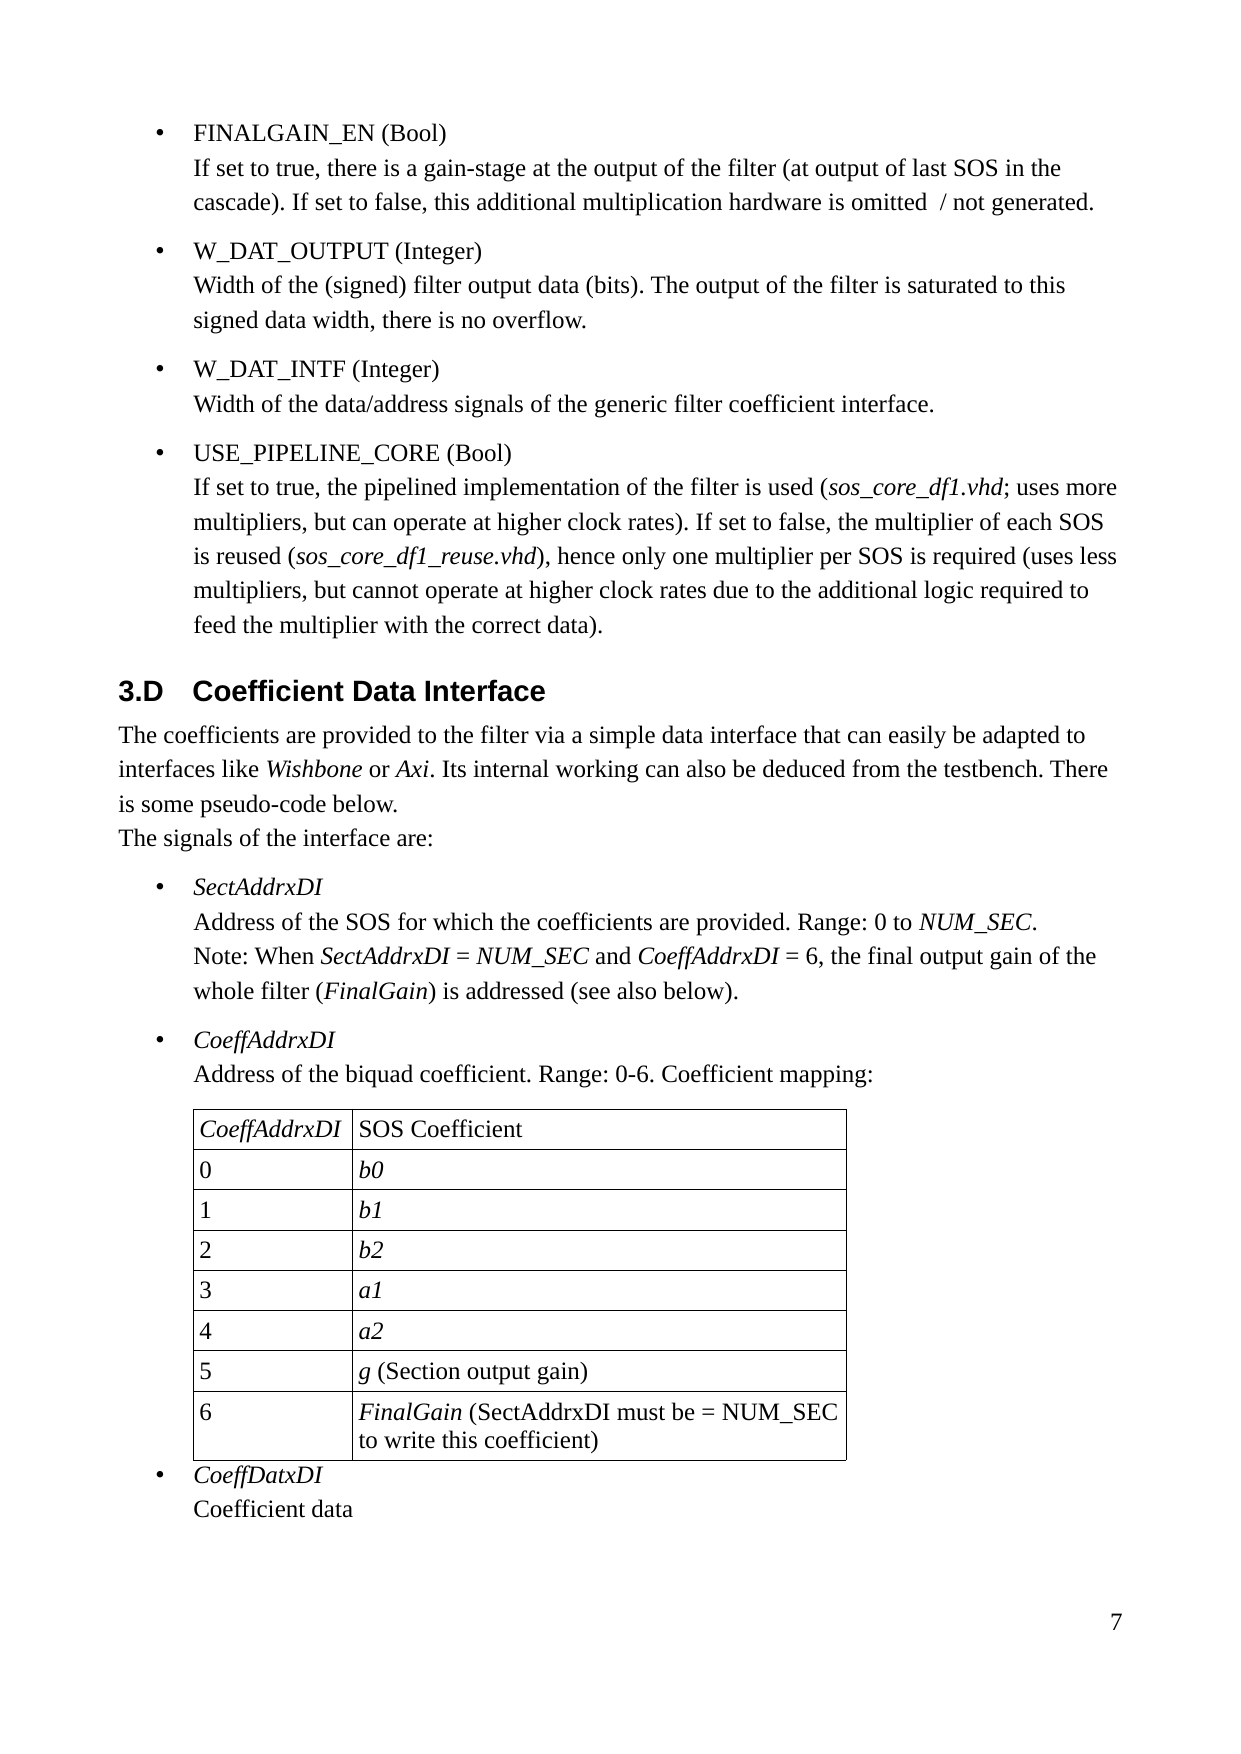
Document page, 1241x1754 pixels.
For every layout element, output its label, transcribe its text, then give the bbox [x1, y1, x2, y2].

table_cell b1 [353, 1190, 846, 1229]
list SectAddrxDI Address of the SOS for which the coefficients are provided. Range: 0 to NUM_SEC. Note: When SectAddrxDI = NUM_SEC and CoeffAddrxDI = 6, the final output gain of the whole filter (FinalGain) is addressed (see also below). [156, 872, 1122, 1005]
list W_DAT_INTF (Integer) Width of the data/address signals of the generic filter coefficient interface. [156, 354, 1122, 417]
table_cell a1 [353, 1271, 846, 1310]
list CoeffDatxDI Coefficient data [156, 1460, 1122, 1523]
text The coefficients are provided to the filter via a simple data interface that can easily be adapted to interfaces like Wishbone or Axi. Its internal working can also be deduced from the testbench. There is some pseudo-code below. The signals of the interface are: [118, 720, 1122, 852]
table_cell 6 [194, 1392, 352, 1460]
table_cell a2 [353, 1311, 846, 1350]
table_header CoeffAddrxDI [194, 1110, 352, 1149]
table_cell FinalGain (SectAddrxDI must be = NUM_SEC to write this coefficient) [353, 1392, 846, 1460]
list FINALGAIN_EN (Bool) If set to true, there is a gain-stage at the output of the filter (at output of last SOS in the cascade). If set to false, this additional multiplication hardware is omitted / not generated. [156, 118, 1122, 216]
table_cell 3 [194, 1271, 352, 1310]
table_cell b0 [353, 1150, 846, 1189]
table_cell 0 [194, 1150, 352, 1189]
list W_DAT_OUTPUT (Integer) Width of the (signed) filter output data (bits). The output of the filter is saturated to this signed data width, there is no overflow. [156, 236, 1122, 334]
list CoeffAddrxDI Address of the biquad coefficient. Range: 0-6. Coefficient mapping: [156, 1025, 1122, 1088]
table_cell 2 [194, 1231, 352, 1270]
table_cell g (Section output gain) [353, 1351, 846, 1391]
table_header SOS Coefficient [353, 1110, 846, 1149]
table_cell 1 [194, 1190, 352, 1229]
subtitle Coefficient Data Interface [118, 674, 1122, 707]
table_cell 4 [194, 1311, 352, 1350]
table_cell 5 [194, 1351, 352, 1391]
table_cell b2 [353, 1231, 846, 1270]
list USE_PIPELINE_CORE (Bool) If set to true, the pipelined implementation of the filter is used (sos_core_df1.vhd; uses more multipliers, but can operate at higher clock rates). If set to false, the multiplier of each SOS is reused (sos_core_df1_reuse.vhd), hence only one multiplier per SOS is required (uses less multipliers, but cannot operate at higher clock rates due to the additional logic required to feed the multiplier with the correct data). [156, 438, 1122, 639]
